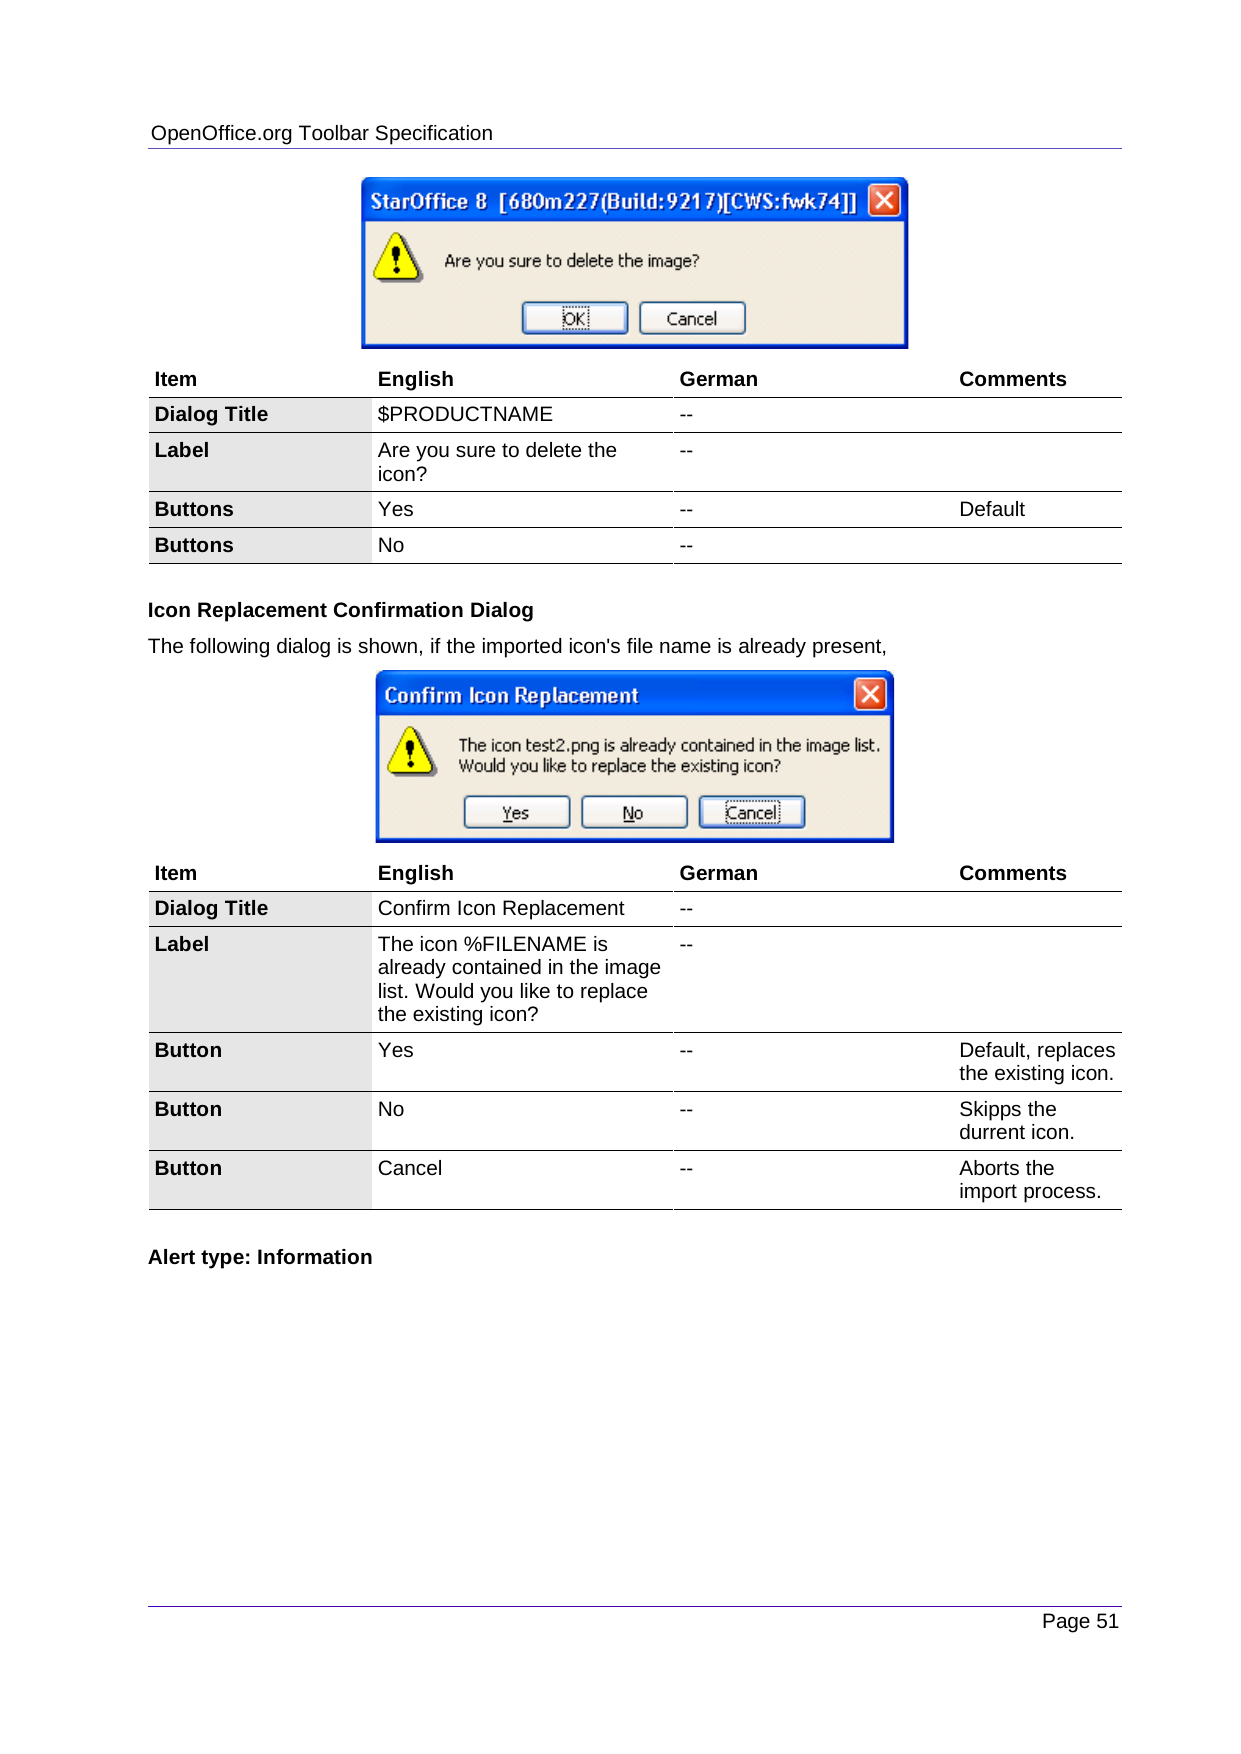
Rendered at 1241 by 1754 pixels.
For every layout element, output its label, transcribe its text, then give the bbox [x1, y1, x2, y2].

table_cell [953, 433, 1122, 491]
table_cell [953, 528, 1122, 563]
table_cell No [372, 1092, 673, 1150]
table_cell -- [674, 492, 953, 527]
table_cell Yes [372, 492, 673, 527]
table_cell -- [674, 1033, 953, 1091]
table_cell Button [149, 1033, 372, 1091]
table_header Comments [953, 855, 1122, 891]
table_cell Buttons [149, 492, 372, 527]
table_cell [953, 398, 1122, 432]
table_header Item [149, 361, 372, 397]
table_cell No [372, 528, 673, 563]
table_cell $PRODUCTNAME [372, 398, 673, 432]
table_cell -- [674, 1092, 953, 1150]
table_header German [674, 855, 953, 891]
table_cell [953, 927, 1122, 1032]
table_cell Skipps the durrent icon. [953, 1092, 1122, 1150]
text The following dialog is shown, if the imported icon's file name is already present, [148, 635, 1122, 658]
table_cell Button [149, 1151, 372, 1209]
table_cell Default, replaces the existing icon. [953, 1033, 1122, 1091]
table_cell Aborts the import process. [953, 1151, 1122, 1209]
table_cell -- [674, 927, 953, 1032]
table_cell [953, 892, 1122, 926]
picture [375, 670, 895, 843]
table_cell Dialog Title [149, 398, 372, 432]
table_cell The icon %FILENAME is already contained in the image list. Would you like to replace the existing icon? [372, 927, 673, 1032]
table_cell Are you sure to delete the icon? [372, 433, 673, 491]
table_cell Buttons [149, 528, 372, 563]
table_header English [372, 855, 673, 891]
table_cell -- [674, 528, 953, 563]
table_cell -- [674, 398, 953, 432]
picture [361, 177, 909, 349]
text Alert type: Information [148, 1246, 1122, 1269]
table_header English [372, 361, 673, 397]
table_cell -- [674, 1151, 953, 1209]
table_cell Label [149, 433, 372, 491]
table_cell Button [149, 1092, 372, 1150]
table_header Comments [953, 361, 1122, 397]
table_cell Default [953, 492, 1122, 527]
table_header German [674, 361, 953, 397]
table_cell -- [674, 892, 953, 926]
table_cell Yes [372, 1033, 673, 1091]
table_cell Confirm Icon Replacement [372, 892, 673, 926]
table_cell -- [674, 433, 953, 491]
table_cell Dialog Title [149, 892, 372, 926]
table_cell Label [149, 927, 372, 1032]
table_cell Cancel [372, 1151, 673, 1209]
text Icon Replacement Confirmation Dialog [148, 599, 1122, 622]
table_header Item [149, 855, 372, 891]
